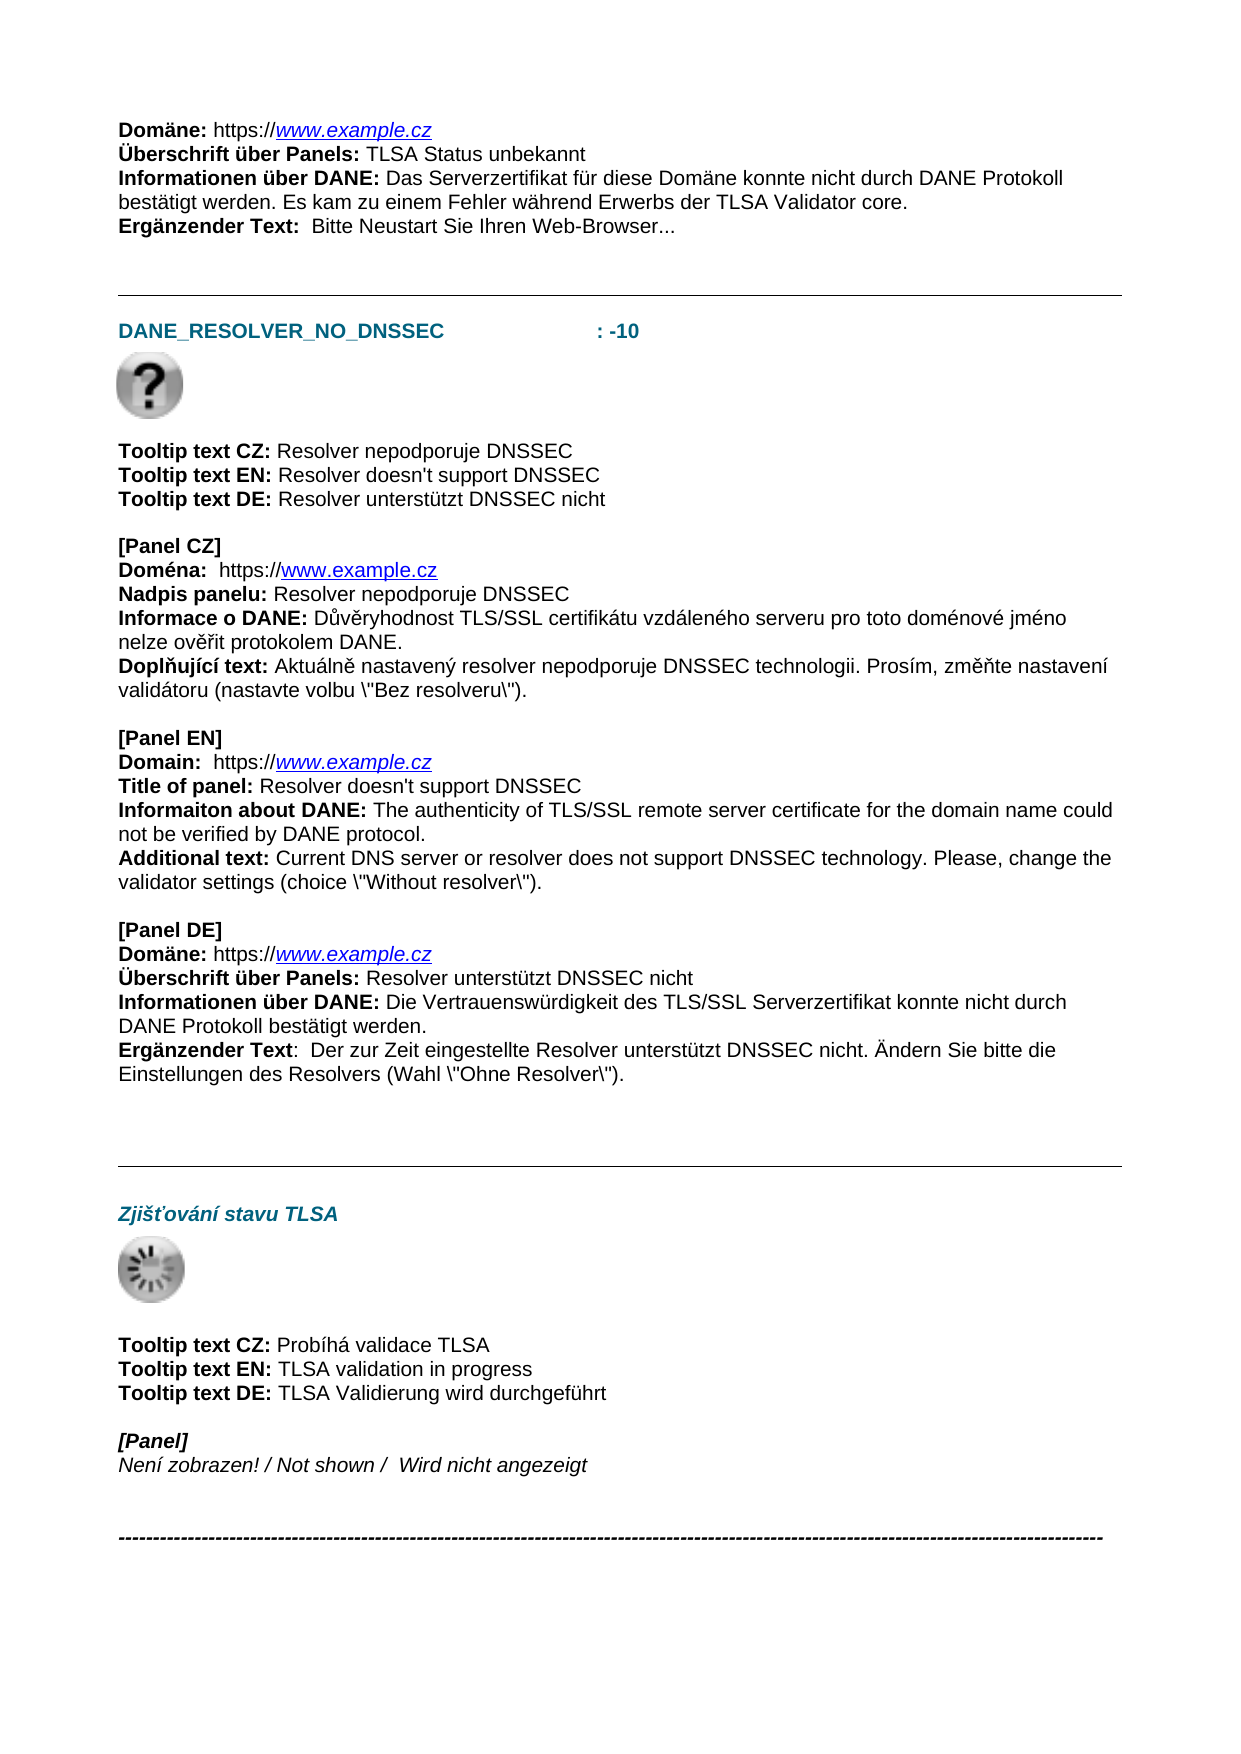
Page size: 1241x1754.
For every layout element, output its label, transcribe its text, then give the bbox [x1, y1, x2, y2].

text Domäne: https://www.example.cz [118, 118, 1122, 142]
text Ergänzender Text: Bitte Neustart Sie Ihren Web-Browser... [118, 214, 1122, 238]
picture [116, 352, 184, 419]
text Domain: https://www.example.cz [118, 750, 1122, 774]
text [Panel CZ] [118, 534, 1122, 558]
picture [118, 1236, 185, 1303]
text Tooltip text EN: Resolver doesn't support DNSSEC [118, 462, 1122, 486]
text Überschrift über Panels: Resolver unterstützt DNSSEC nicht [118, 966, 1122, 989]
text Tooltip text DE: Resolver unterstützt DNSSEC nicht [118, 486, 1122, 510]
text ---------------------------------------------------------------------------------------------------------------------------------------------- [118, 1525, 1122, 1549]
text Zjišťování stavu TLSA [118, 1202, 1122, 1226]
text Title of panel: Resolver doesn't support DNSSEC [118, 774, 1122, 798]
text [Panel EN] [118, 726, 1122, 750]
text Informationen über DANE: Die Vertrauenswürdigkeit des TLS/SSL Serverzertifikat konnte nicht durch DANE Protokoll bestätigt werden. [118, 989, 1122, 1037]
text Tooltip text CZ: Resolver nepodporuje DNSSEC [118, 438, 1122, 462]
text [Panel DE] [118, 918, 1122, 942]
text Informaiton about DANE: The authenticity of TLS/SSL remote server certificate for the domain name could not be verified by DANE protocol. [118, 798, 1122, 846]
text Additional text: Current DNS server or resolver does not support DNSSEC technology. Please, change the validator settings (choice \"Without resolver\"). [118, 846, 1122, 894]
text DANE_RESOLVER_NO_DNSSEC : -10 [118, 319, 1122, 343]
text [Panel] [118, 1429, 1122, 1453]
text Doplňující text: Aktuálně nastavený resolver nepodporuje DNSSEC technologii. Prosím, změňte nastavení validátoru (nastavte volbu \"Bez resolveru\"). [118, 654, 1122, 702]
text Doména: https://www.example.cz [118, 558, 1122, 582]
text Überschrift über Panels: TLSA Status unbekannt [118, 142, 1122, 166]
text Tooltip text EN: TLSA validation in progress [118, 1357, 1122, 1381]
text Informationen über DANE: Das Serverzertifikat für diese Domäne konnte nicht durch DANE Protokoll bestätigt werden. Es kam zu einem Fehler während Erwerbs der TLSA Validator core. [118, 166, 1122, 214]
text Ergänzender Text: Der zur Zeit eingestellte Resolver unterstützt DNSSEC nicht. Ändern Sie bitte die Einstellungen des Resolvers (Wahl \"Ohne Resolver\"). [118, 1037, 1122, 1085]
text Nadpis panelu: Resolver nepodporuje DNSSEC [118, 582, 1122, 606]
text Tooltip text DE: TLSA Validierung wird durchgeführt [118, 1381, 1122, 1405]
text Domäne: https://www.example.cz [118, 942, 1122, 966]
text Tooltip text CZ: Probíhá validace TLSA [118, 1333, 1122, 1357]
text Informace o DANE: Důvěryhodnost TLS/SSL certifikátu vzdáleného serveru pro toto doménové jméno nelze ověřit protokolem DANE. [118, 606, 1122, 654]
text Není zobrazen! / Not shown / Wird nicht angezeigt [118, 1453, 1122, 1477]
